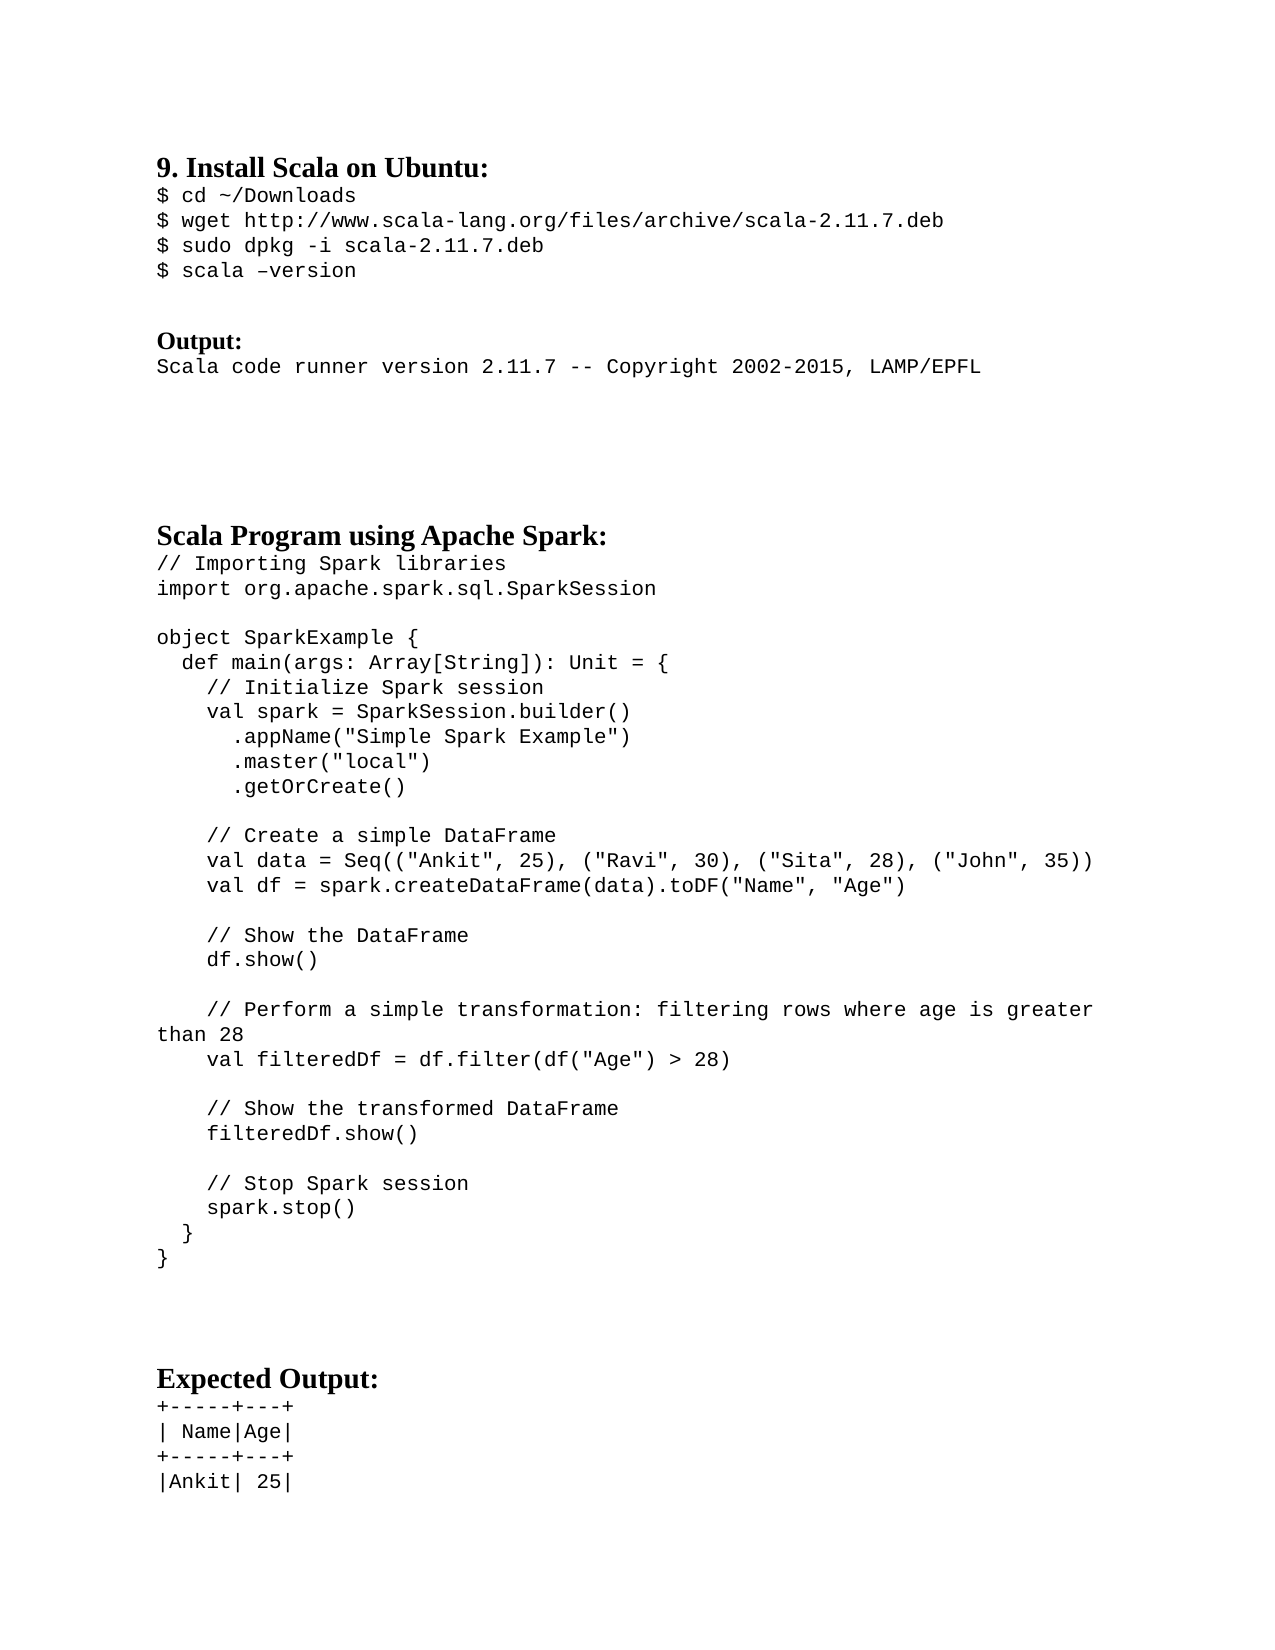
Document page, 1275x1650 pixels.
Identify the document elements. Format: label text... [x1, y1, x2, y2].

text } [156, 1222, 1118, 1246]
text filteredDf.show() [156, 1123, 1118, 1147]
text | Name|Age| [156, 1421, 1118, 1445]
text // Stop Spark session [156, 1173, 1118, 1196]
text spark.stop() [156, 1197, 1118, 1221]
text object SparkExample { [156, 627, 1118, 651]
text |Ankit| 25| [156, 1471, 1118, 1494]
subtitle Expected Output: [156, 1361, 1118, 1395]
text Scala code runner version 2.11.7 -- Copyright 2002-2015, LAMP/EPFL [156, 356, 1118, 380]
subtitle Scala Program using Apache Spark: [156, 518, 1118, 551]
text // Show the transformed DataFrame [156, 1098, 1118, 1122]
text val filteredDf = df.filter(df("Age") > 28) [156, 1049, 1118, 1072]
text // Show the DataFrame [156, 925, 1118, 948]
text def main(args: Array[String]): Unit = { [156, 652, 1118, 676]
text val df = spark.createDataFrame(data).toDF("Name", "Age") [156, 875, 1118, 899]
subtitle 9. Install Scala on Ubuntu: [156, 150, 1118, 183]
subtitle Output: [156, 326, 1118, 355]
text .master("local") [156, 751, 1118, 775]
text $ cd ~/Downloads [156, 185, 1118, 209]
text $ wget http://www.scala-lang.org/files/archive/scala-2.11.7.deb [156, 210, 1118, 234]
text // Importing Spark libraries [156, 553, 1118, 576]
text // Create a simple DataFrame [156, 826, 1118, 849]
text $ sudo dpkg -i scala-2.11.7.deb [156, 235, 1118, 258]
text +-----+---+ [156, 1397, 1118, 1420]
text .appName("Simple Spark Example") [156, 726, 1118, 750]
text // Perform a simple transformation: filtering rows where age is greater than 28 [156, 999, 1118, 1047]
text +-----+---+ [156, 1446, 1118, 1470]
text } [156, 1247, 1118, 1271]
text df.show() [156, 949, 1118, 973]
text val data = Seq(("Ankit", 25), ("Ravi", 30), ("Sita", 28), ("John", 35)) [156, 850, 1118, 874]
text import org.apache.spark.sql.SparkSession [156, 578, 1118, 601]
text val spark = SparkSession.builder() [156, 702, 1118, 725]
text .getOrCreate() [156, 776, 1118, 799]
text // Initialize Spark session [156, 677, 1118, 700]
text $ scala –version [156, 259, 1118, 283]
